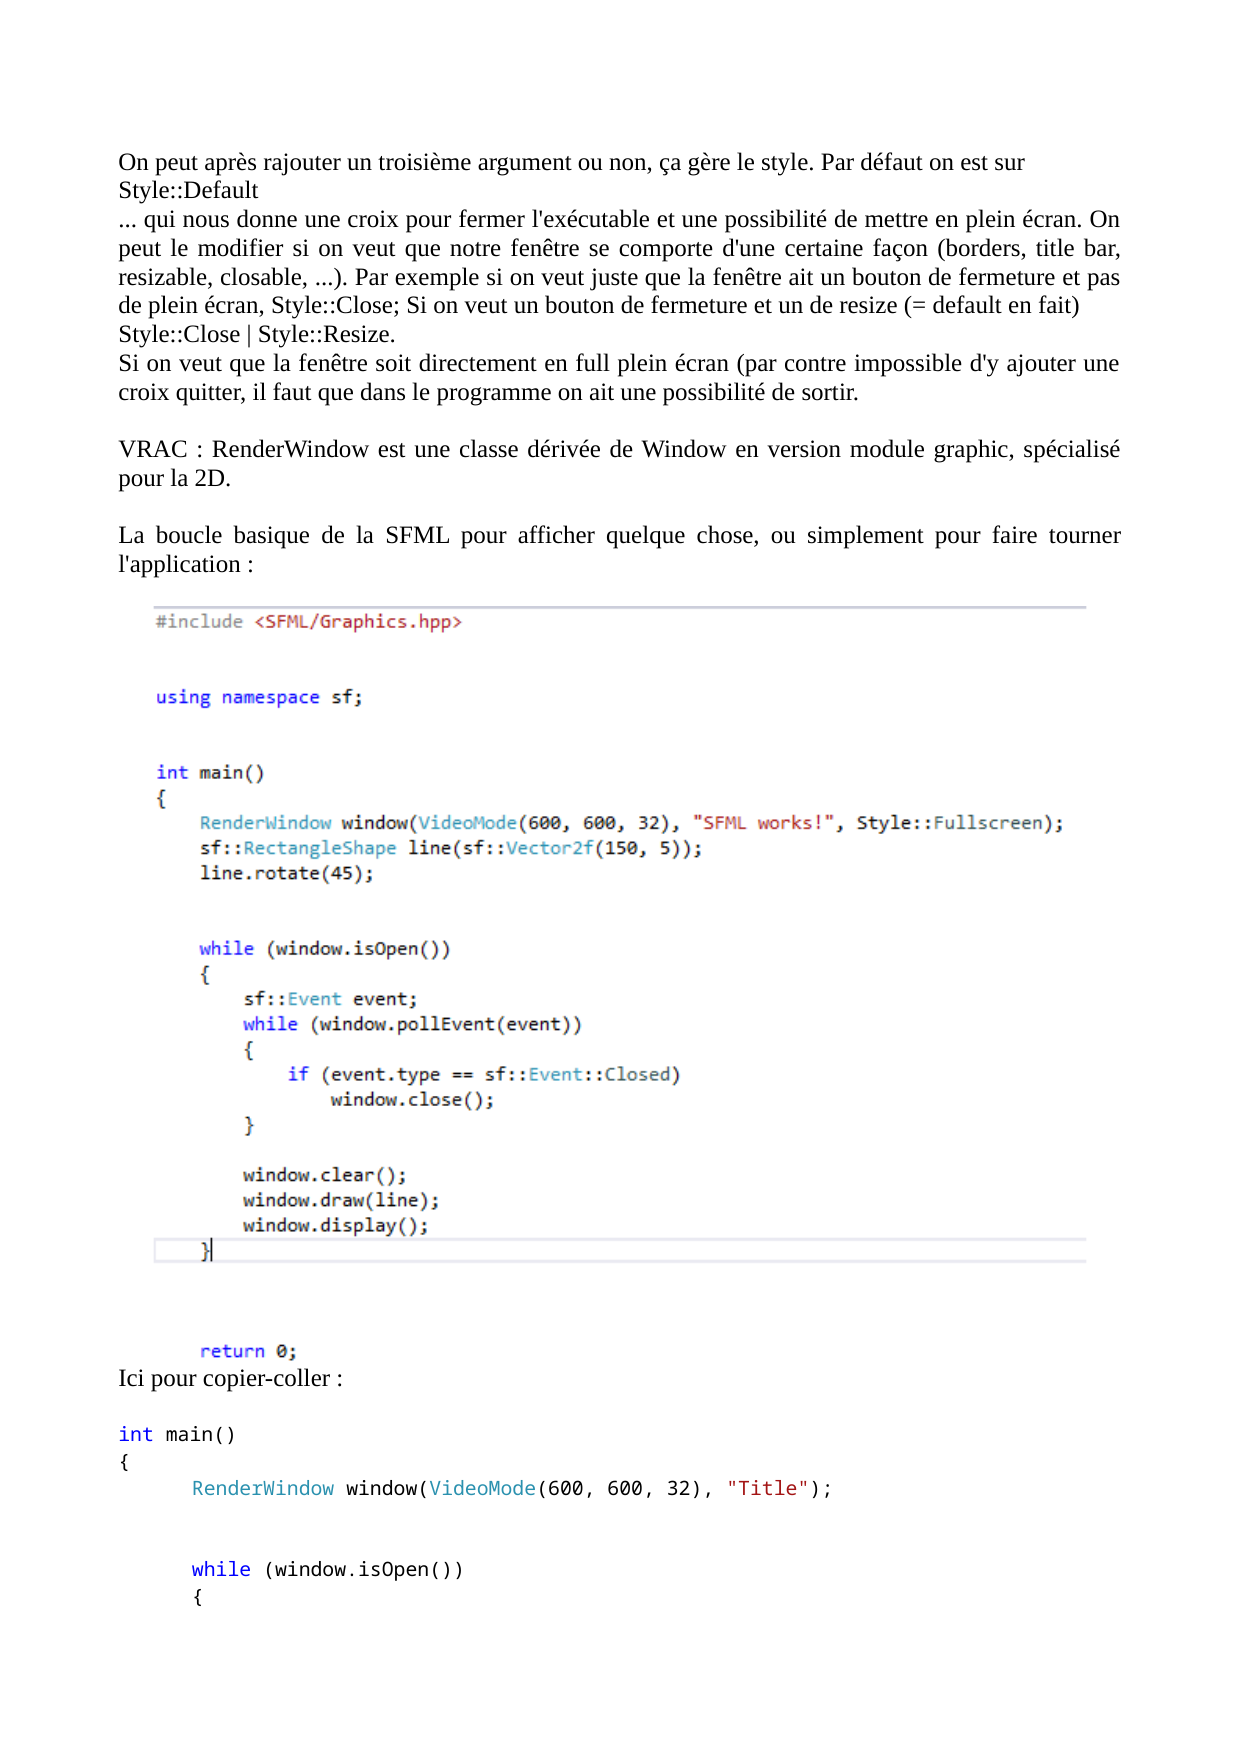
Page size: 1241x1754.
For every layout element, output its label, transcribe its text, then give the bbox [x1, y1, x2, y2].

text ... qui nous donne une croix pour fermer l'exécutable et une possibilité de mettre en plein écran. On peut le modifier si on veut que notre fenêtre se comporte d'une certaine façon (borders, title bar, resizable, closable, ...). Par exemple si on veut juste que la fenêtre ait un bouton de fermeture et pas de plein écran, Style::Close; Si on veut un bouton de fermeture et un de resize (= default en fait) [118, 204, 1122, 319]
text int main() [118, 1421, 1122, 1448]
text Ici pour copier-coller : [118, 607, 1122, 1392]
text { [118, 1583, 1122, 1609]
text while (window.isOpen()) [118, 1556, 1122, 1583]
text VRAC : RenderWindow est une classe dérivée de Window en version module graphic, spécialisé pour la 2D. [118, 434, 1122, 492]
text Style::Close | Style::Resize. [118, 319, 1122, 348]
text La boucle basique de la SFML pour afficher quelque chose, ou simplement pour faire tourner l'application : [118, 521, 1122, 578]
text On peut après rajouter un troisième argument ou non, ça gère le style. Par défaut on est sur [118, 147, 1122, 176]
text Si on veut que la fenêtre soit directement en full plein écran (par contre impossible d'y ajouter une croix quitter, il faut que dans le programme on ait une possibilité de sortir. [118, 348, 1122, 406]
text { [118, 1448, 1122, 1475]
text RenderWindow window(VideoMode(600, 600, 32), "Title"); [118, 1475, 1122, 1502]
text Style::Default [118, 176, 1122, 204]
